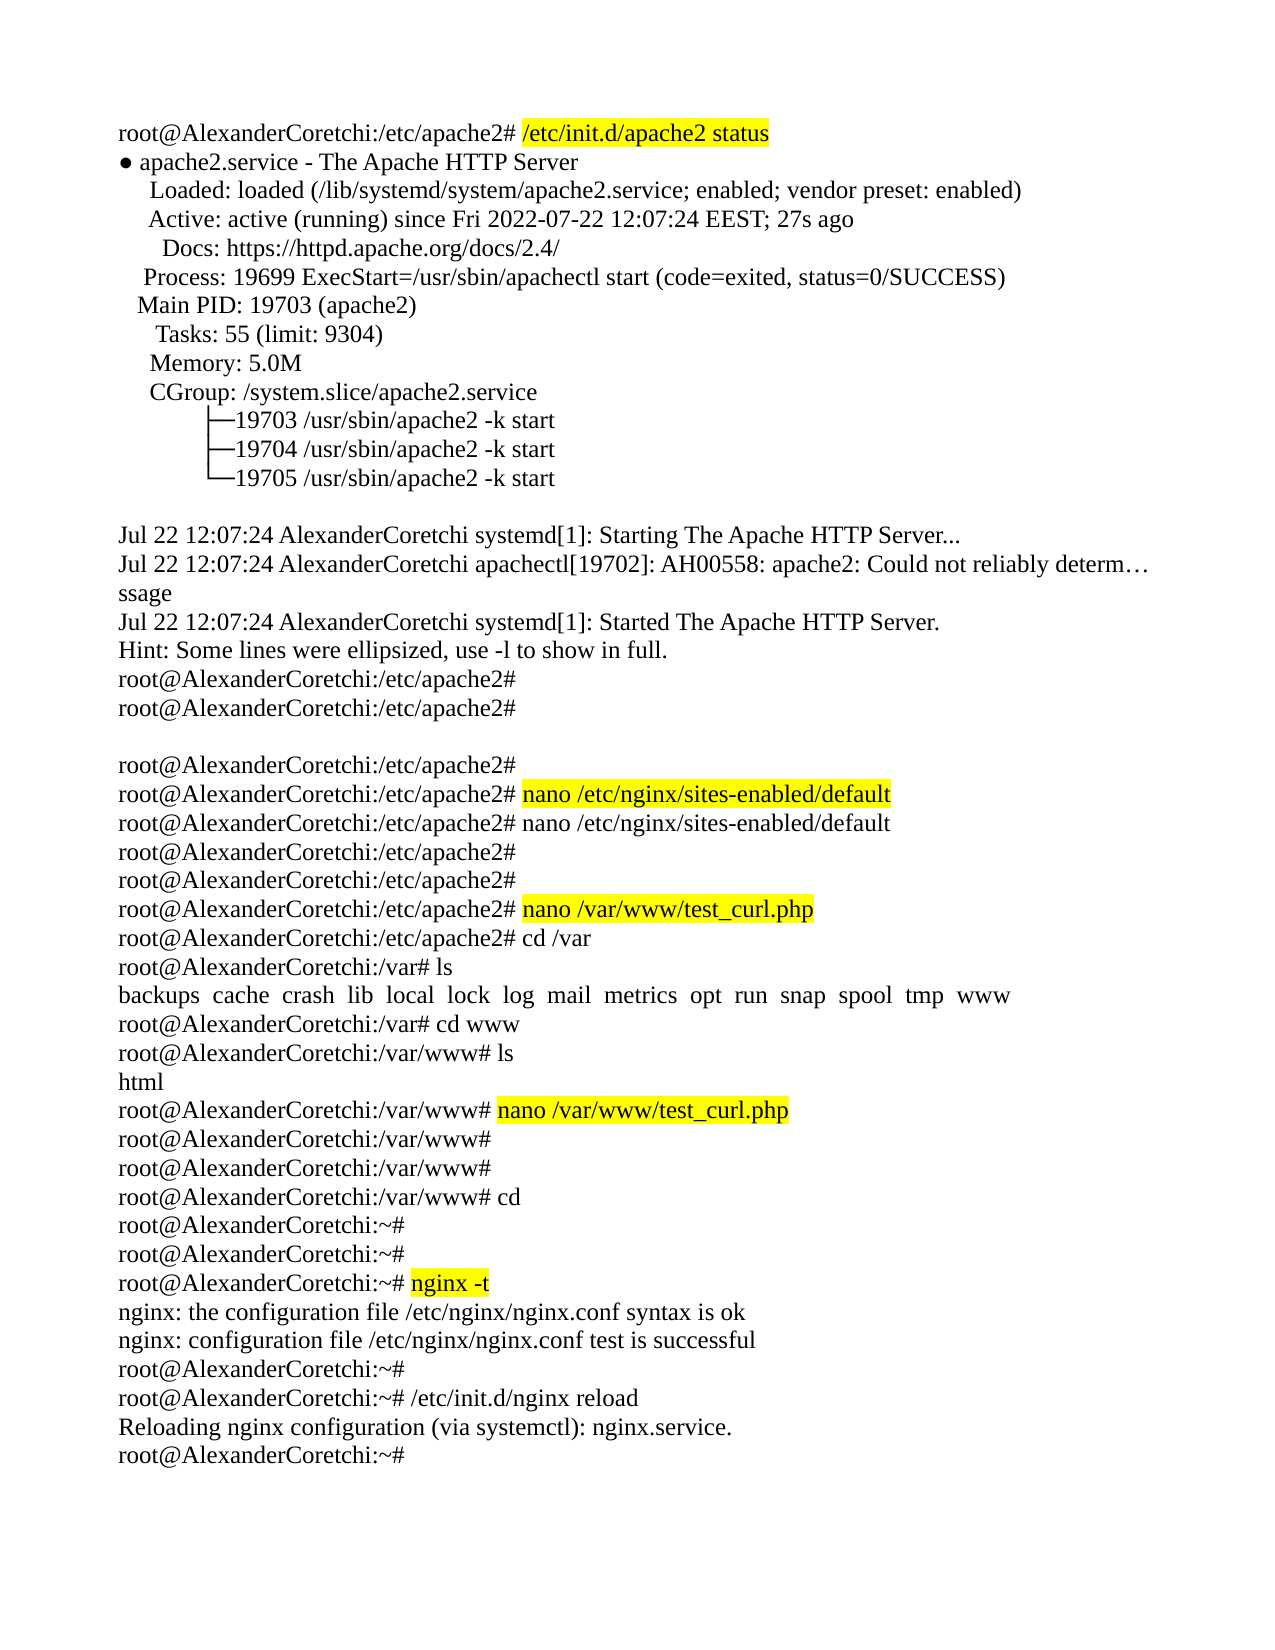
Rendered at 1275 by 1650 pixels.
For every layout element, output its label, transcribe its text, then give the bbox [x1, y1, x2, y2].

text root@AlexanderCoretchi:/etc/apache2# [118, 751, 1157, 779]
text Loaded: loaded (/lib/systemd/system/apache2.service; enabled; vendor preset: enabled) [118, 176, 1157, 204]
text root@AlexanderCoretchi:~# [118, 1211, 1157, 1239]
text Main PID: 19703 (apache2) [118, 291, 1157, 319]
text ├─19703 /usr/sbin/apache2 -k start [209, 406, 1157, 434]
text root@AlexanderCoretchi:/var# cd www [118, 1009, 1157, 1038]
text root@AlexanderCoretchi:~# /etc/init.d/nginx reload [118, 1383, 1157, 1412]
text ├─19704 /usr/sbin/apache2 -k start [209, 434, 1157, 463]
text Tasks: 55 (limit: 9304) [118, 319, 1157, 348]
text Docs: https://httpd.apache.org/docs/2.4/ [118, 233, 1157, 262]
text root@AlexanderCoretchi:/etc/apache2# [118, 866, 1157, 894]
text nginx: the configuration file /etc/nginx/nginx.conf syntax is ok [118, 1297, 1157, 1326]
text root@AlexanderCoretchi:/var/www# cd [118, 1182, 1157, 1211]
text Memory: 5.0M [118, 348, 1157, 377]
text ● apache2.service - The Apache HTTP Server [118, 147, 1157, 176]
text Active: active (running) since Fri 2022-07-22 12:07:24 EEST; 27s ago [118, 204, 1157, 233]
text root@AlexanderCoretchi:~# nginx -t [118, 1268, 1157, 1297]
text CGroup: /system.slice/apache2.service [118, 377, 1157, 406]
text root@AlexanderCoretchi:/var/www# ls [118, 1038, 1157, 1067]
text root@AlexanderCoretchi:/etc/apache2# [118, 664, 1157, 693]
text root@AlexanderCoretchi:/etc/apache2# cd /var [118, 923, 1157, 952]
text Reloading nginx configuration (via systemctl): nginx.service. [118, 1412, 1157, 1441]
text ├─19703 /usr/sbin/apache2 -k start [118, 406, 207, 434]
text └─19705 /usr/sbin/apache2 -k start [118, 463, 1157, 492]
text root@AlexanderCoretchi:~# [118, 1354, 1157, 1383]
text backups cache crash lib local lock log mail metrics opt run snap spool tmp www [118, 981, 1157, 1009]
text root@AlexanderCoretchi:/etc/apache2# nano /var/www/test_curl.php [118, 894, 1157, 923]
text root@AlexanderCoretchi:/etc/apache2# nano /etc/nginx/sites-enabled/default [118, 779, 1157, 808]
text ├─19704 /usr/sbin/apache2 -k start [118, 434, 207, 463]
text root@AlexanderCoretchi:~# [118, 1441, 1157, 1469]
text Jul 22 12:07:24 AlexanderCoretchi systemd[1]: Starting The Apache HTTP Server... [118, 521, 1157, 549]
text root@AlexanderCoretchi:/var/www# [118, 1153, 1157, 1182]
text root@AlexanderCoretchi:/var/www# nano /var/www/test_curl.php [118, 1096, 1157, 1124]
text root@AlexanderCoretchi:/etc/apache2# /etc/init.d/apache2 status [118, 118, 1157, 147]
text html [118, 1067, 1157, 1096]
text root@AlexanderCoretchi:/var/www# [118, 1124, 1157, 1153]
text Jul 22 12:07:24 AlexanderCoretchi systemd[1]: Started The Apache HTTP Server. [118, 607, 1157, 636]
text Hint: Some lines were ellipsized, use -l to show in full. [118, 636, 1157, 664]
text Jul 22 12:07:24 AlexanderCoretchi apachectl[19702]: AH00558: apache2: Could not reliably determ…ssage [118, 549, 1157, 607]
text root@AlexanderCoretchi:/var# ls [118, 952, 1157, 981]
text root@AlexanderCoretchi:~# [118, 1239, 1157, 1268]
text root@AlexanderCoretchi:/etc/apache2# [118, 837, 1157, 866]
text Process: 19699 ExecStart=/usr/sbin/apachectl start (code=exited, status=0/SUCCESS) [118, 262, 1157, 291]
text root@AlexanderCoretchi:/etc/apache2# [118, 693, 1157, 722]
text root@AlexanderCoretchi:/etc/apache2# nano /etc/nginx/sites-enabled/default [118, 808, 1157, 837]
text nginx: configuration file /etc/nginx/nginx.conf test is successful [118, 1326, 1157, 1354]
